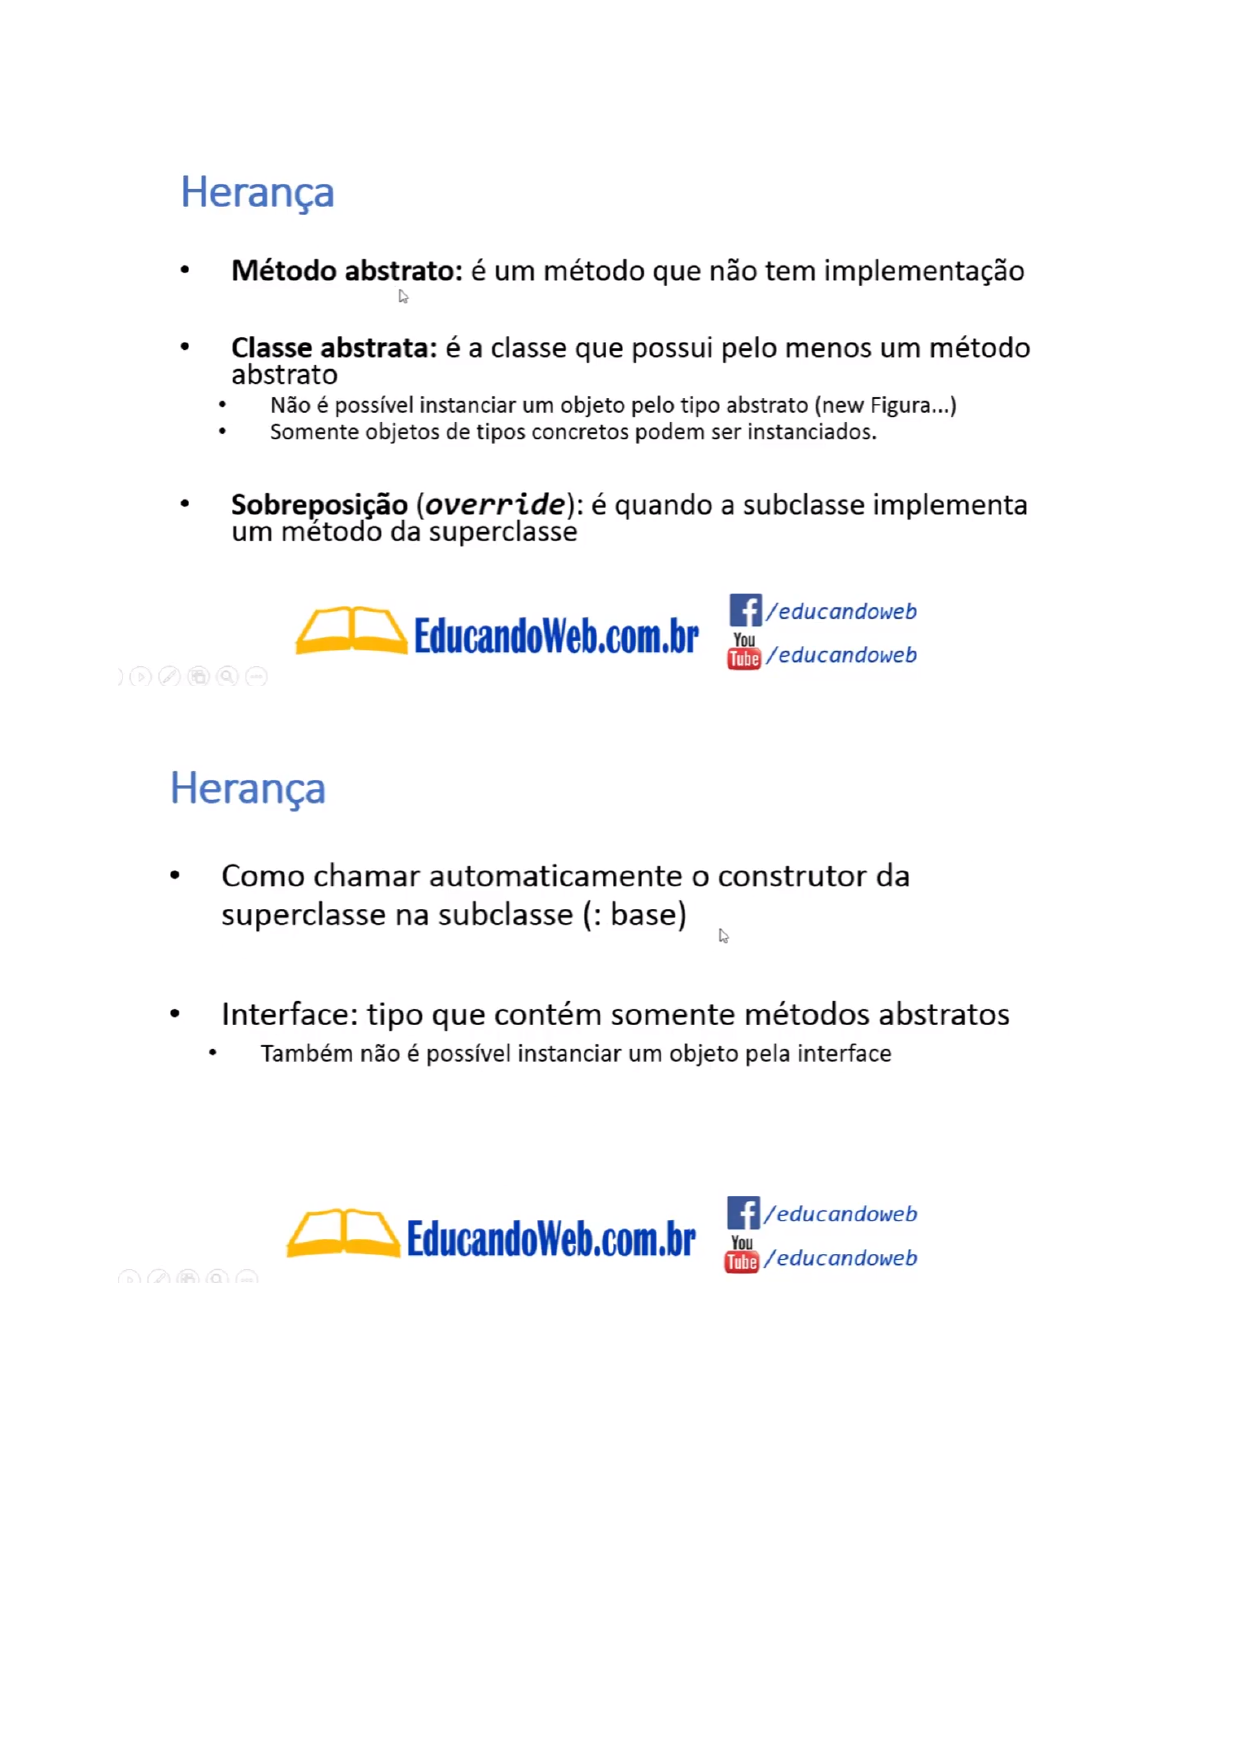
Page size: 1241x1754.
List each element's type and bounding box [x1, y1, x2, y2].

picture [118, 118, 1123, 686]
picture [118, 718, 1123, 1283]
